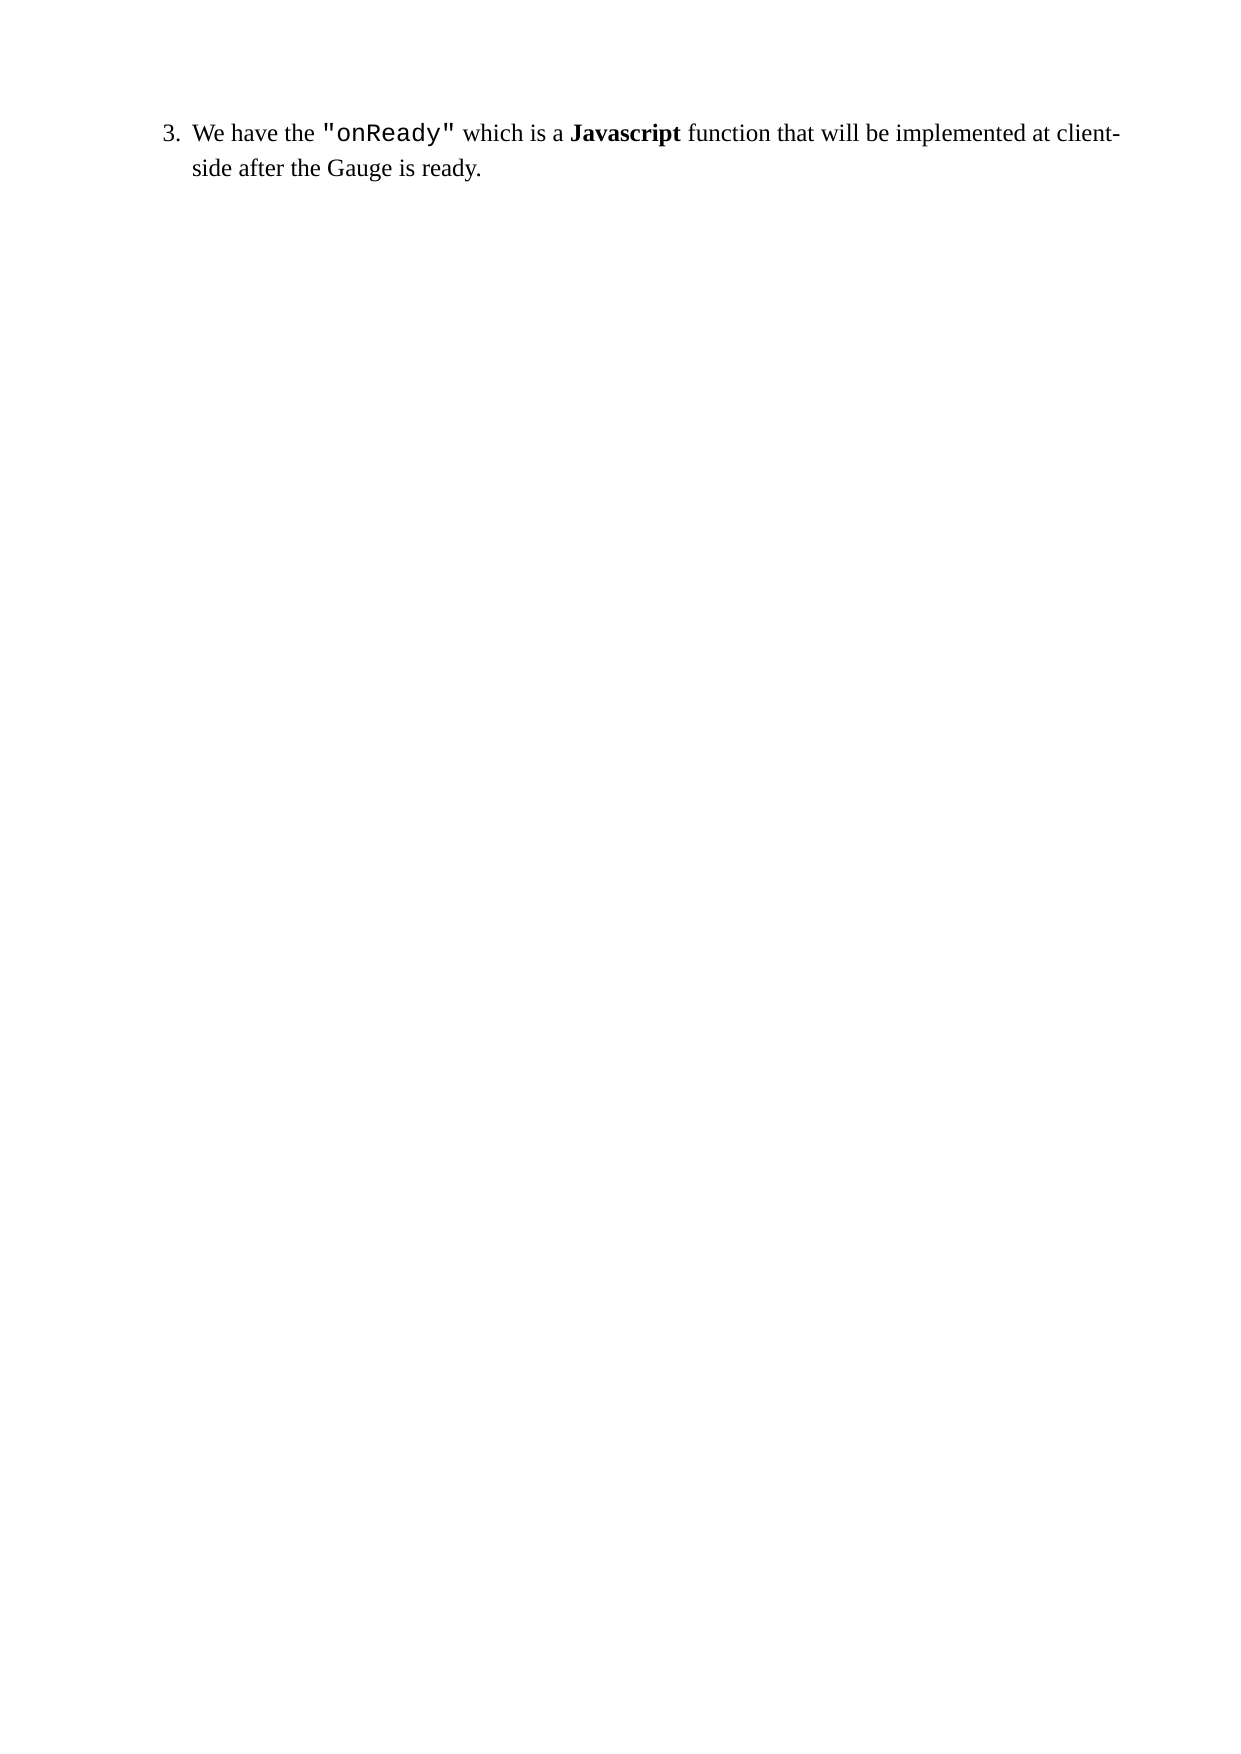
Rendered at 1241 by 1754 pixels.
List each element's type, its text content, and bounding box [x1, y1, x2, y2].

list We have the "onReady" which is a Javascript function that will be implemented at client-side after the Gauge is ready. [162, 118, 1122, 182]
